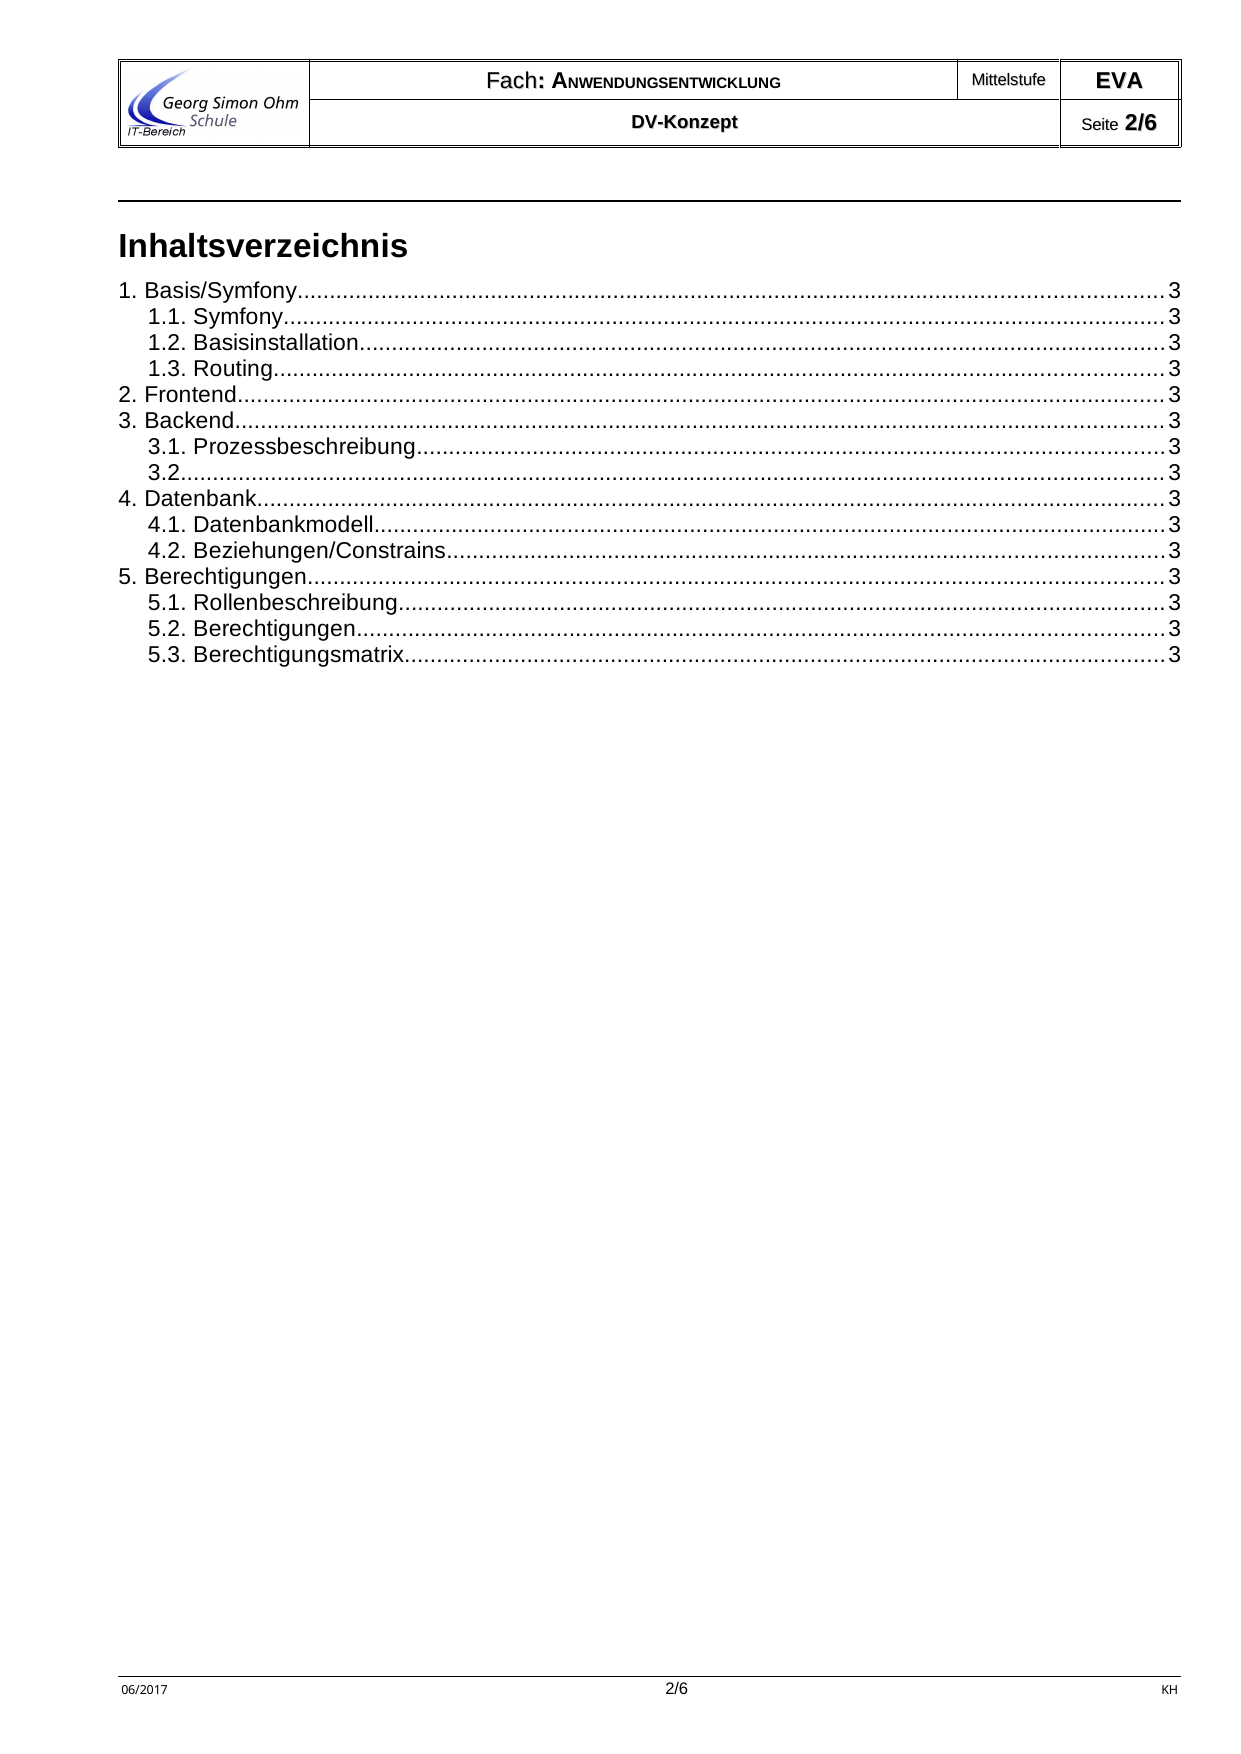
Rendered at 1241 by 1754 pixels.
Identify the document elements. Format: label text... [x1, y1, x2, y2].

text 3.1. Prozessbeschreibung 3 [148, 433, 1181, 459]
text 5. Berechtigungen 3 [118, 564, 1181, 590]
text 1.1. Symfony 3 [148, 303, 1181, 329]
text 1. Basis/Symfony 3 [118, 277, 1181, 303]
text 4.1. Datenbankmodell 3 [148, 512, 1181, 538]
text 4. Datenbank 3 [118, 486, 1181, 512]
picture [126, 67, 304, 140]
text 1.2. Basisinstallation 3 [148, 329, 1181, 355]
text 5.3. Berechtigungsmatrix 3 [148, 642, 1181, 668]
text 5.2. Berechtigungen 3 [148, 616, 1181, 642]
text 1.3. Routing 3 [148, 355, 1181, 381]
text 2. Frontend 3 [118, 381, 1181, 407]
text 3. Backend 3 [118, 407, 1181, 433]
text 4.2. Beziehungen/Constrains 3 [148, 538, 1181, 564]
subtitle Inhaltsverzeichnis [118, 227, 1181, 265]
text 5.1. Rollenbeschreibung 3 [148, 590, 1181, 616]
text 3.2. 3 [148, 459, 1181, 486]
